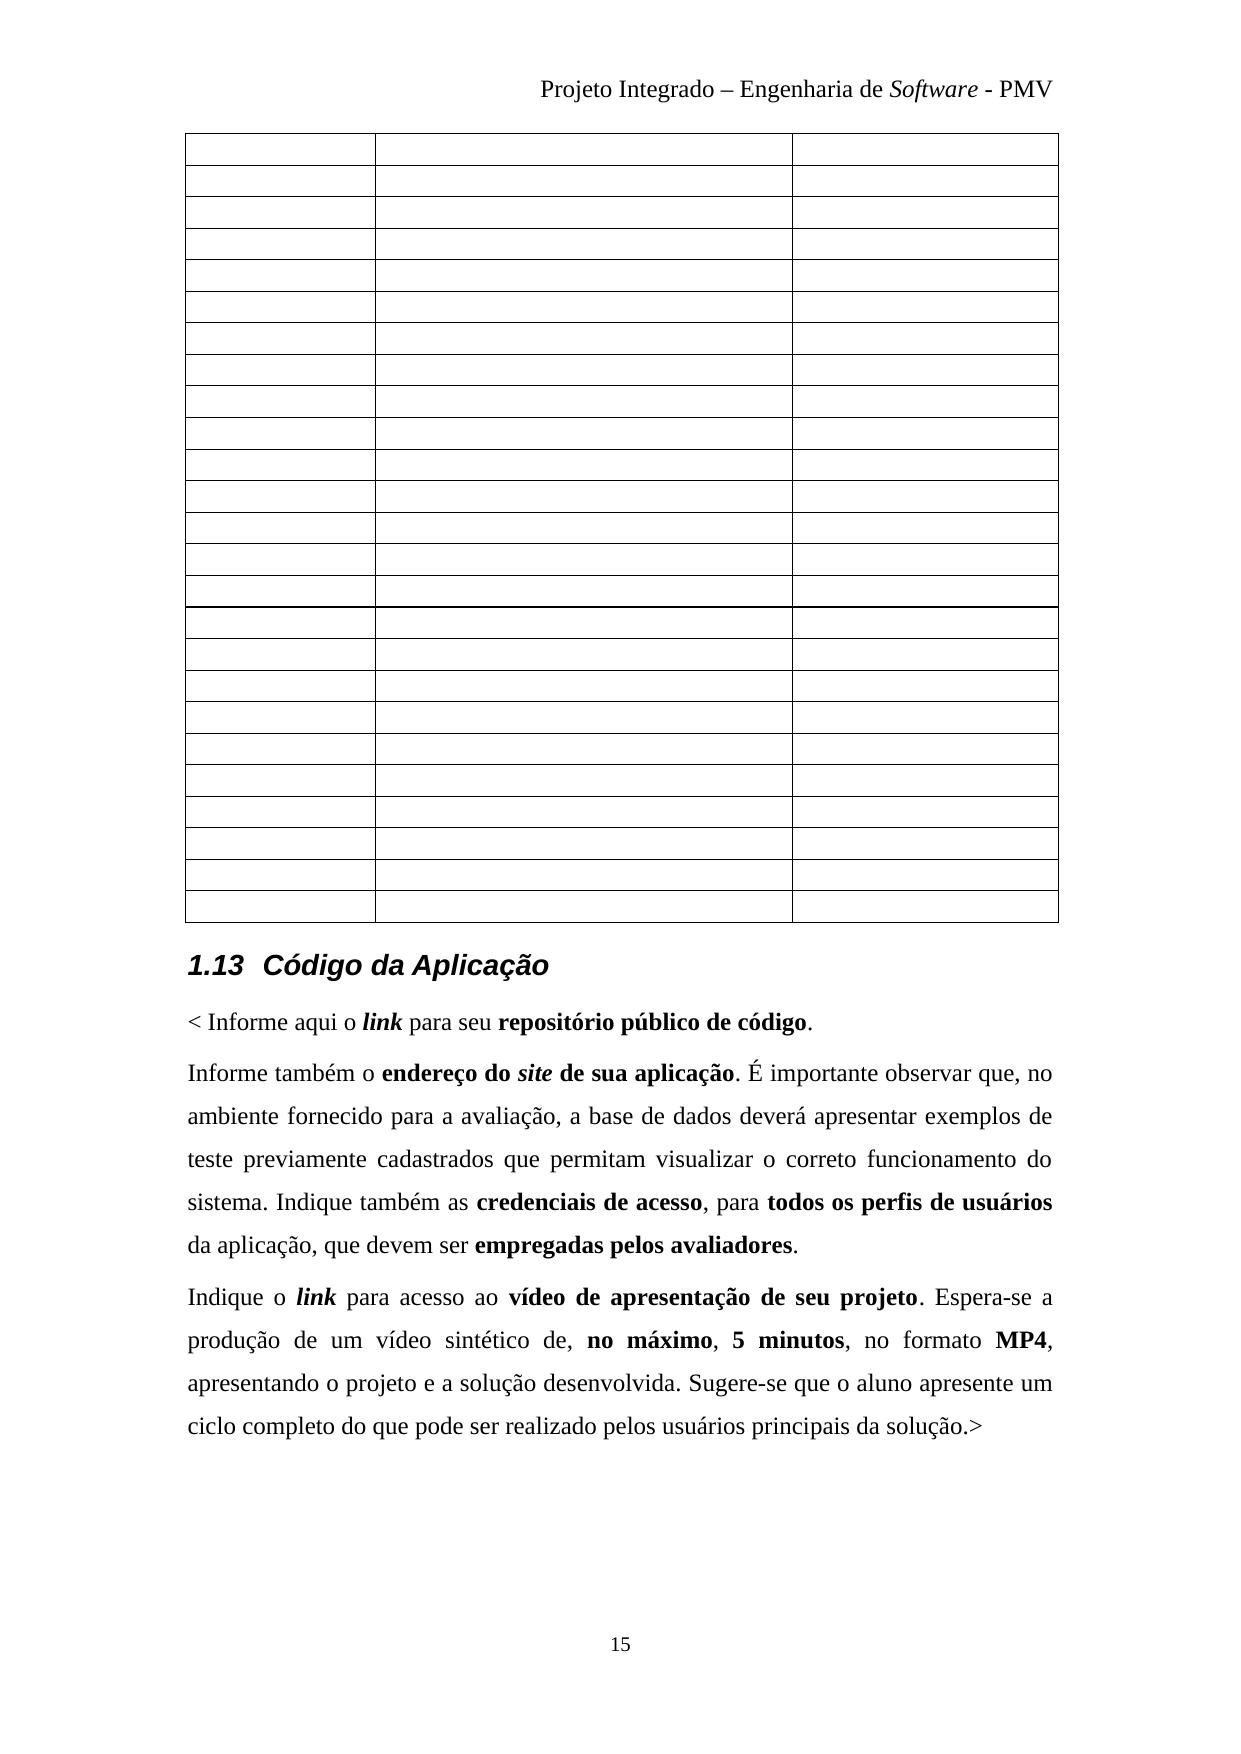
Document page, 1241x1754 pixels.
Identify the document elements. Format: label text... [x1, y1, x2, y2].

table_cell [186, 576, 375, 606]
table_cell [376, 197, 792, 228]
table_cell [793, 891, 1058, 922]
table_cell [376, 671, 792, 701]
table_cell [186, 702, 375, 733]
table_cell [793, 608, 1058, 638]
table_cell [186, 355, 375, 385]
table_cell [376, 323, 792, 354]
table_cell [186, 481, 375, 512]
table_cell [186, 797, 375, 827]
table_cell [793, 576, 1058, 606]
table_cell [376, 355, 792, 385]
table_cell [793, 860, 1058, 890]
table_cell [793, 229, 1058, 259]
table_cell [793, 671, 1058, 701]
table_cell [186, 765, 375, 796]
table_cell [793, 797, 1058, 827]
table_cell [376, 513, 792, 543]
table_cell [186, 671, 375, 701]
table_cell [793, 765, 1058, 796]
table_cell [376, 828, 792, 859]
table_cell [186, 450, 375, 480]
table_cell [793, 134, 1058, 164]
table_cell [186, 292, 375, 322]
table_cell [376, 860, 792, 890]
table_cell [376, 386, 792, 417]
table_cell [376, 576, 792, 606]
table_cell [793, 386, 1058, 417]
table_cell [376, 702, 792, 733]
table_cell [376, 734, 792, 764]
table_cell [376, 229, 792, 259]
text < Informe aqui o link para seu repositório público de código. [187, 1007, 1053, 1035]
subtitle Código da Aplicação [187, 948, 1053, 982]
table_cell [793, 323, 1058, 354]
table_cell [793, 292, 1058, 322]
table_cell [376, 608, 792, 638]
table_cell [186, 386, 375, 417]
table_cell [186, 323, 375, 354]
table_cell [793, 260, 1058, 291]
text Indique o link para acesso ao vídeo de apresentação de seu projeto. Espera-se a produção de um vídeo sintético de, no máximo, 5 minutos, no formato MP4, apresentando o projeto e a solução desenvolvida. Sugere-se que o aluno apresente um ciclo completo do que pode ser realizado pelos usuários principais da solução.> [187, 1282, 1053, 1440]
table_cell [793, 639, 1058, 669]
table_cell [793, 166, 1058, 196]
table_cell [793, 702, 1058, 733]
table_cell [186, 734, 375, 764]
table_cell [376, 418, 792, 448]
table_cell [793, 544, 1058, 575]
table_cell [793, 197, 1058, 228]
table_cell [376, 639, 792, 669]
table_cell [186, 828, 375, 859]
table_cell [186, 891, 375, 922]
table_cell [186, 544, 375, 575]
table_cell [376, 292, 792, 322]
table_cell [376, 481, 792, 512]
table_cell [186, 166, 375, 196]
table_cell [793, 418, 1058, 448]
table_cell [376, 765, 792, 796]
table_cell [376, 260, 792, 291]
table_cell [186, 229, 375, 259]
table_cell [186, 197, 375, 228]
table_cell [793, 734, 1058, 764]
table_cell [186, 513, 375, 543]
table_cell [186, 860, 375, 890]
text Informe também o endereço do site de sua aplicação. É importante observar que, no ambiente fornecido para a avaliação, a base de dados deverá apresentar exemplos de teste previamente cadastrados que permitam visualizar o correto funcionamento do sistema. Indique também as credenciais de acesso, para todos os perfis de usuários da aplicação, que devem ser empregadas pelos avaliadores. [187, 1058, 1053, 1259]
table_cell [186, 639, 375, 669]
table_cell [376, 797, 792, 827]
table_cell [793, 828, 1058, 859]
table_cell [793, 355, 1058, 385]
table_cell [376, 891, 792, 922]
table_cell [376, 166, 792, 196]
table_cell [186, 418, 375, 448]
table_cell [793, 450, 1058, 480]
table_cell [186, 260, 375, 291]
table_cell [186, 134, 375, 164]
table_cell [186, 608, 375, 638]
table_cell [376, 450, 792, 480]
table_cell [793, 513, 1058, 543]
table_cell [376, 134, 792, 164]
table_cell [376, 544, 792, 575]
table_cell [793, 481, 1058, 512]
